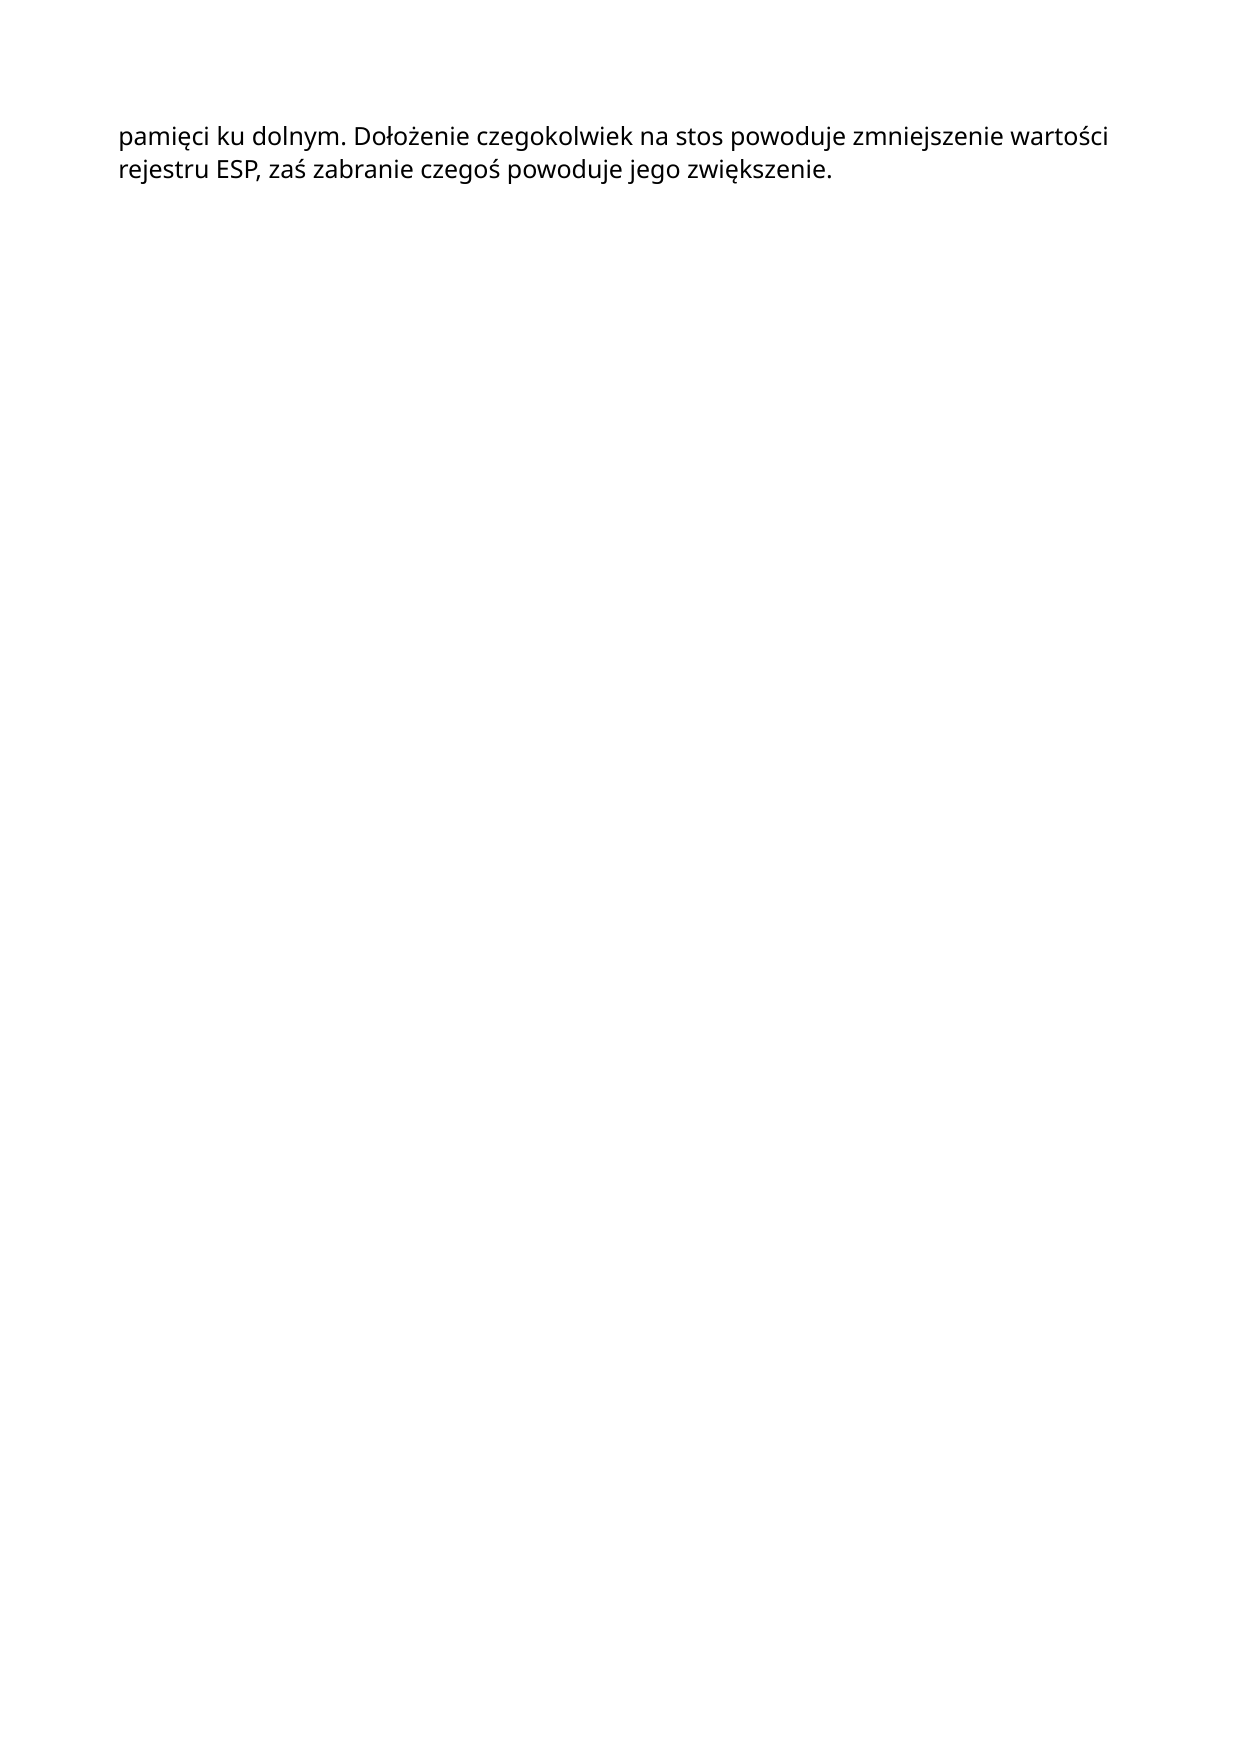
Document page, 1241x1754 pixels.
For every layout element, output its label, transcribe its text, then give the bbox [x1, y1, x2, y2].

text pamięci ku dolnym. Dołożenie czegokolwiek na stos powoduje zmniejszenie wartości rejestru ESP, zaś zabranie czegoś powoduje jego zwiększenie. [118, 118, 1122, 191]
